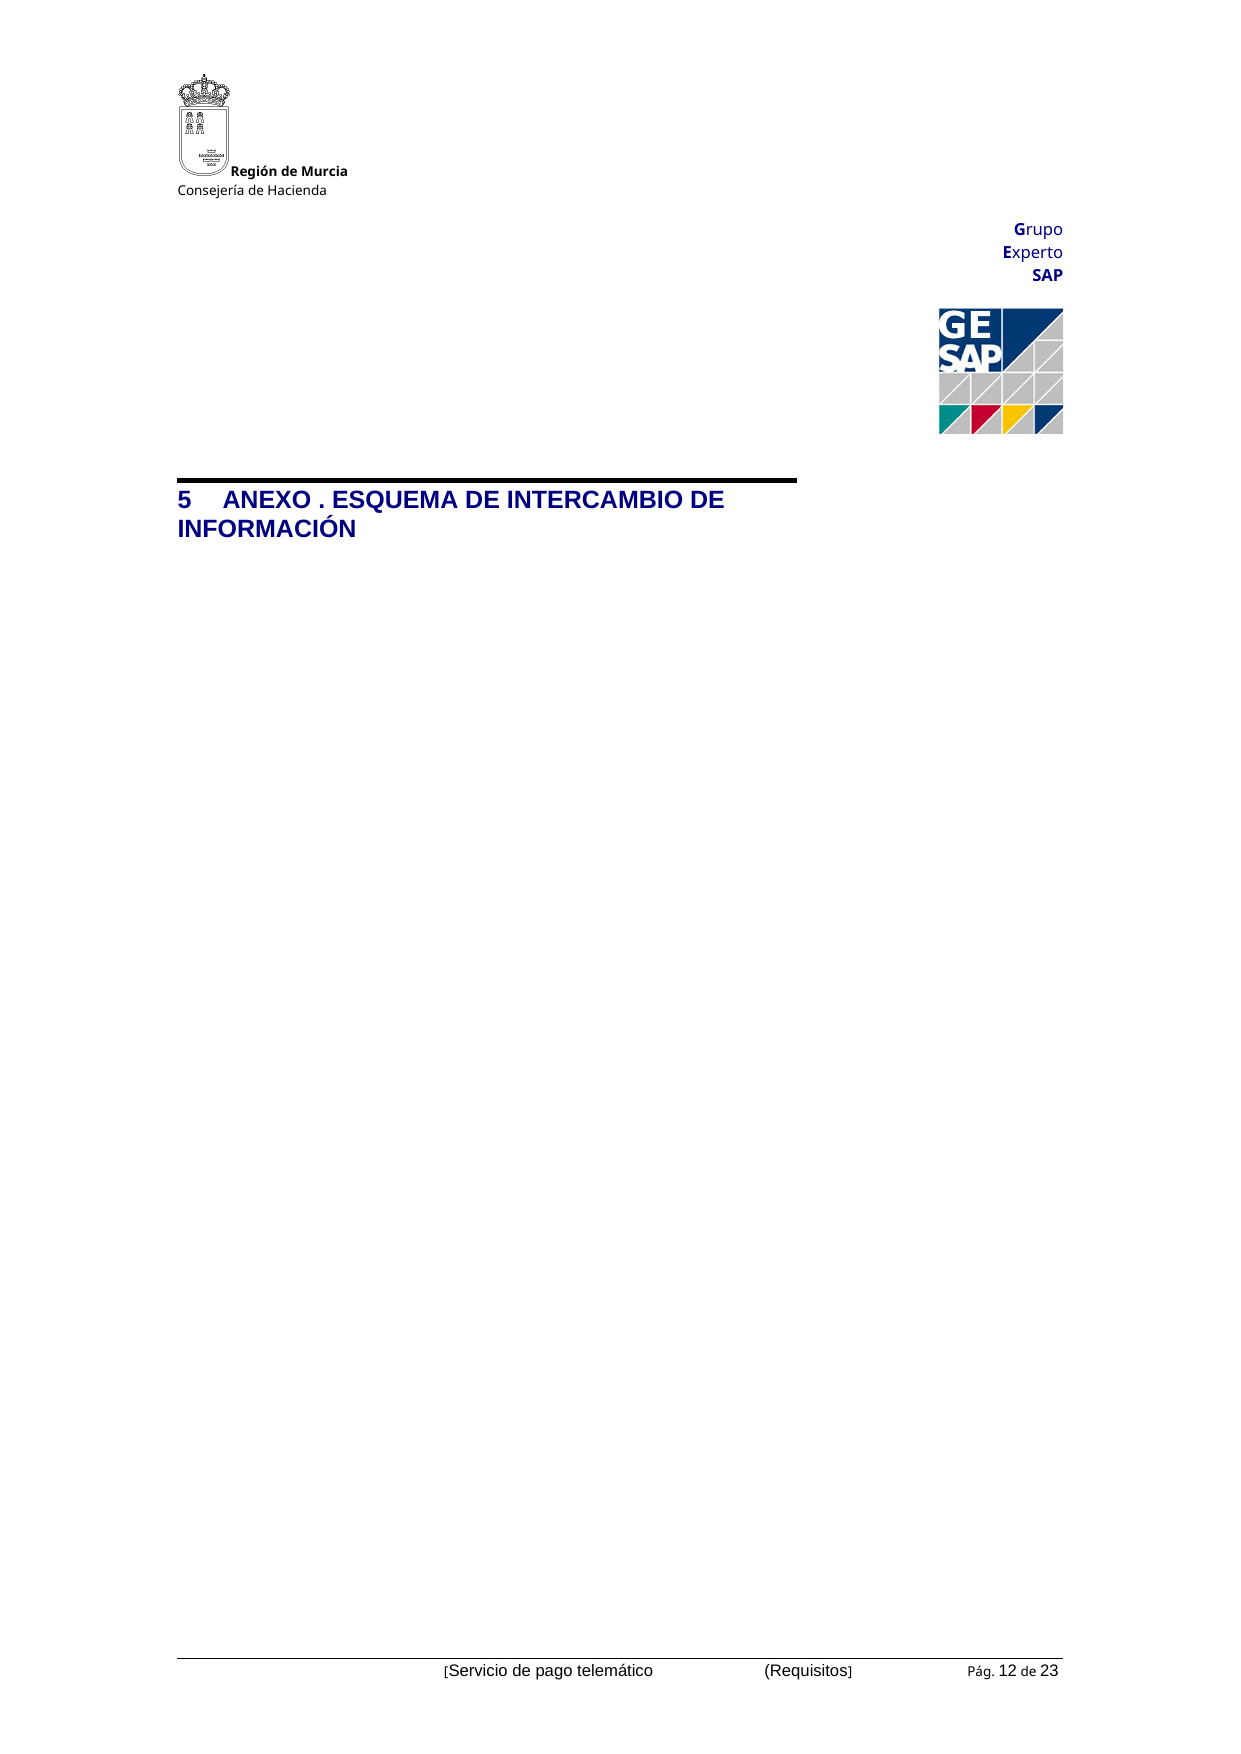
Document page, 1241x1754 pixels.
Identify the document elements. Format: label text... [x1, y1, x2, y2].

subtitle ANEXO . ESQUEMA DE INTERCAMBIO DE INFORMACIÓN [177, 483, 797, 542]
picture [177, 73, 231, 177]
picture [938, 308, 1064, 434]
